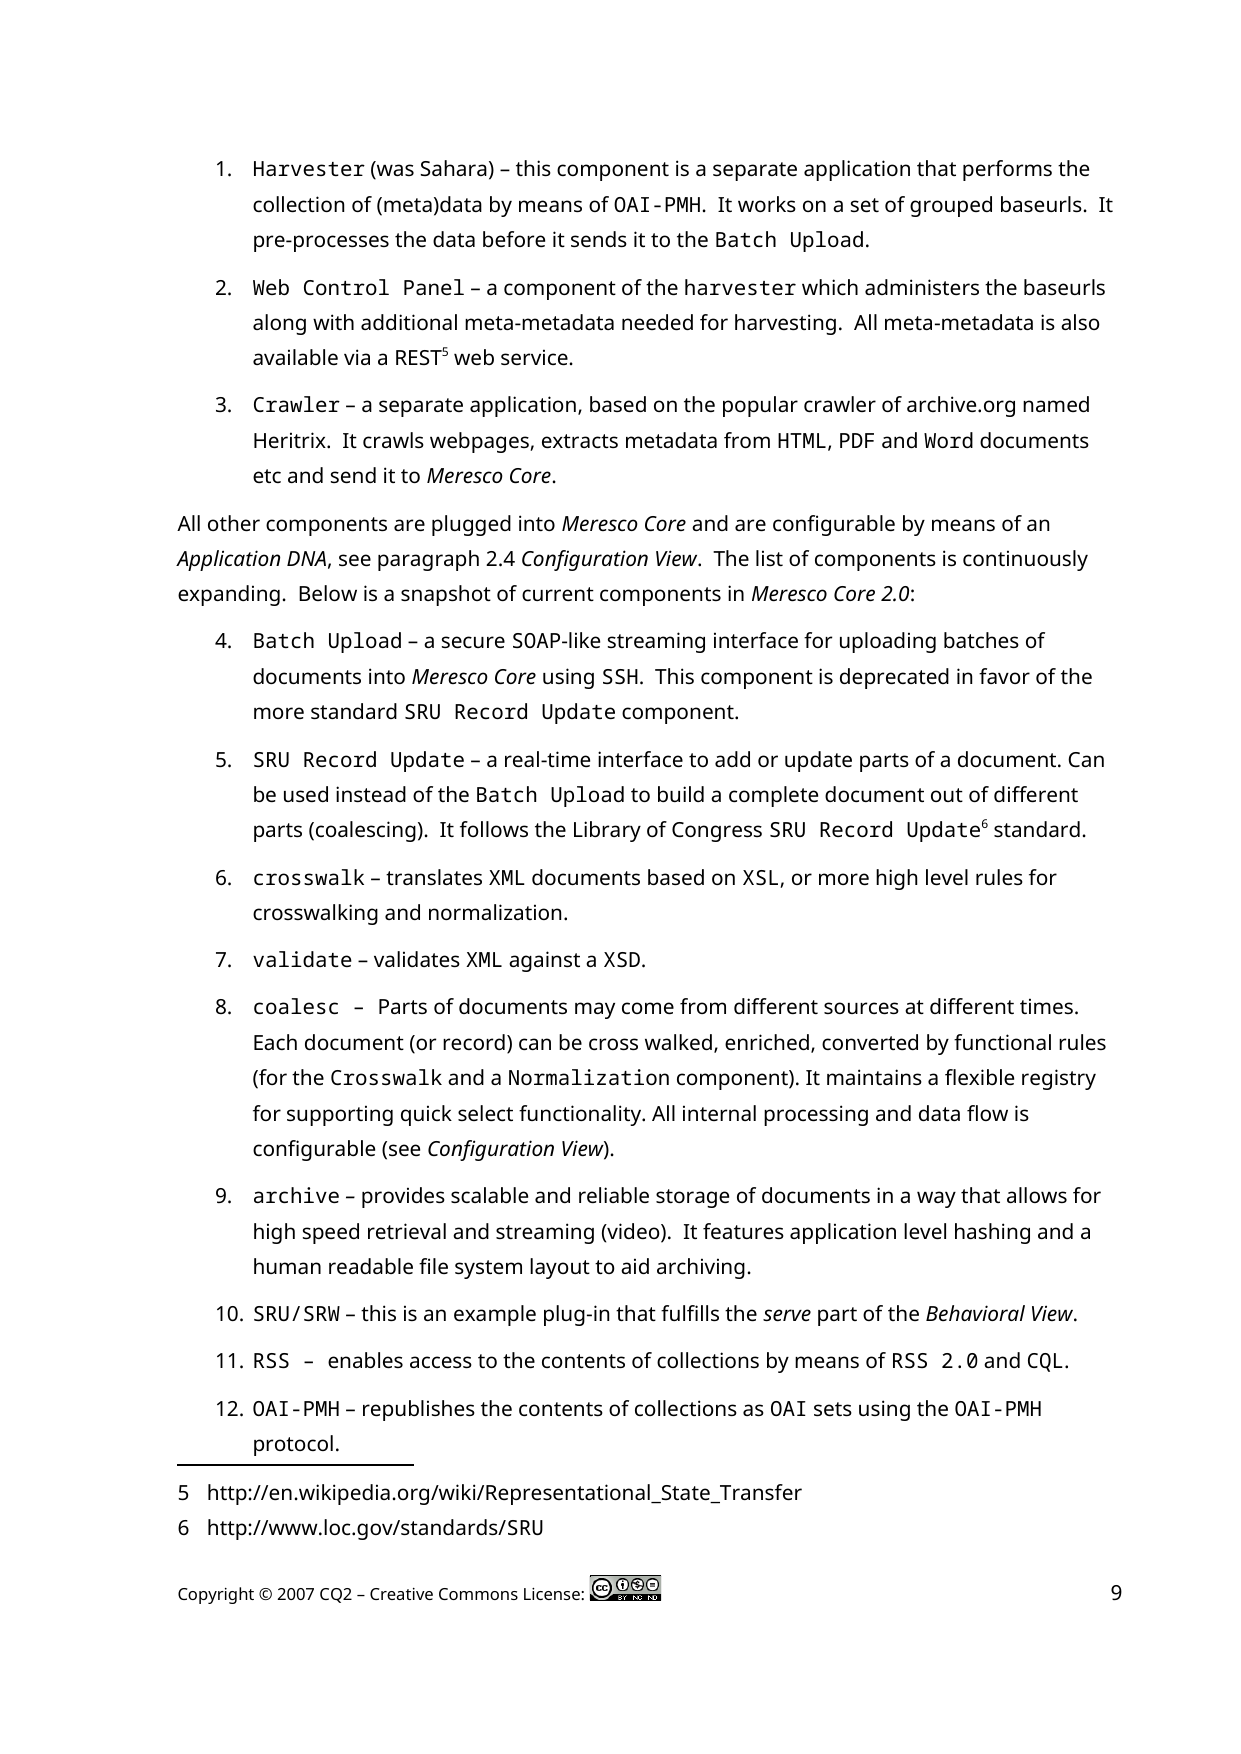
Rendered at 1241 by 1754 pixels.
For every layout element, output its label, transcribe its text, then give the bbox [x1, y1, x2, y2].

list Harvester (was Sahara) – this component is a separate application that performs the collection of (meta)data by means of OAI-PMH. It works on a set of grouped baseurls. It pre-processes the data before it sends it to the Batch Upload. [215, 148, 1122, 254]
list RSS – enables access to the contents of collections by means of RSS 2.0 and CQL. [215, 1339, 1122, 1375]
list http://en.wikipedia.org/wiki/Representational_State_Transfer [177, 1471, 1122, 1506]
text All other components are plugged into Meresco Core and are configurable by means of an Application DNA, see paragraph 2.4 Configuration View. The list of components is continuously expanding. Below is a snapshot of current components in Meresco Core 2.0: [177, 502, 1122, 608]
picture [589, 1575, 662, 1601]
list SRU/SRW – this is an example plug-in that fulfills the serve part of the Behavioral View. [215, 1292, 1122, 1328]
list crosswalk – translates XML documents based on XSL, or more high level rules for crosswalking and normalization. [215, 856, 1122, 927]
list validate – validates XML against a XSD. [215, 938, 1122, 974]
list Batch Upload – a secure SOAP-like streaming interface for uploading batches of documents into Meresco Core using SSH. This component is deprecated in favor of the more standard SRU Record Update component. [215, 620, 1122, 726]
list http://www.loc.gov/standards/SRU [177, 1506, 1122, 1541]
list SRU Record Update – a real-time interface to add or update parts of a document. Can be used instead of the Batch Upload to build a complete document out of different parts (coalescing). It follows the Library of Congress SRU Record Update standard. [215, 738, 1122, 844]
list OAI-PMH – republishes the contents of collections as OAI sets using the OAI-PMH protocol. [215, 1387, 1122, 1458]
list Crawler – a separate application, based on the popular crawler of archive.org named Heritrix. It crawls webpages, extracts metadata from HTML, PDF and Word documents etc and send it to Meresco Core. [215, 384, 1122, 490]
list Web Control Panel – a component of the harvester which administers the baseurls along with additional meta-metadata needed for harvesting. All meta-metadata is also available via a REST web service. [215, 266, 1122, 372]
list archive – provides scalable and reliable storage of documents in a way that allows for high speed retrieval and streaming (video). It features application level hashing and a human readable file system layout to aid archiving. [215, 1174, 1122, 1281]
list coalesc – Parts of documents may come from different sources at different times. Each document (or record) can be cross walked, enriched, converted by functional rules (for the Crosswalk and a Normalization component). It maintains a flexible registry for supporting quick select functionality. All internal processing and data flow is configurable (see Configuration View). [215, 986, 1122, 1163]
